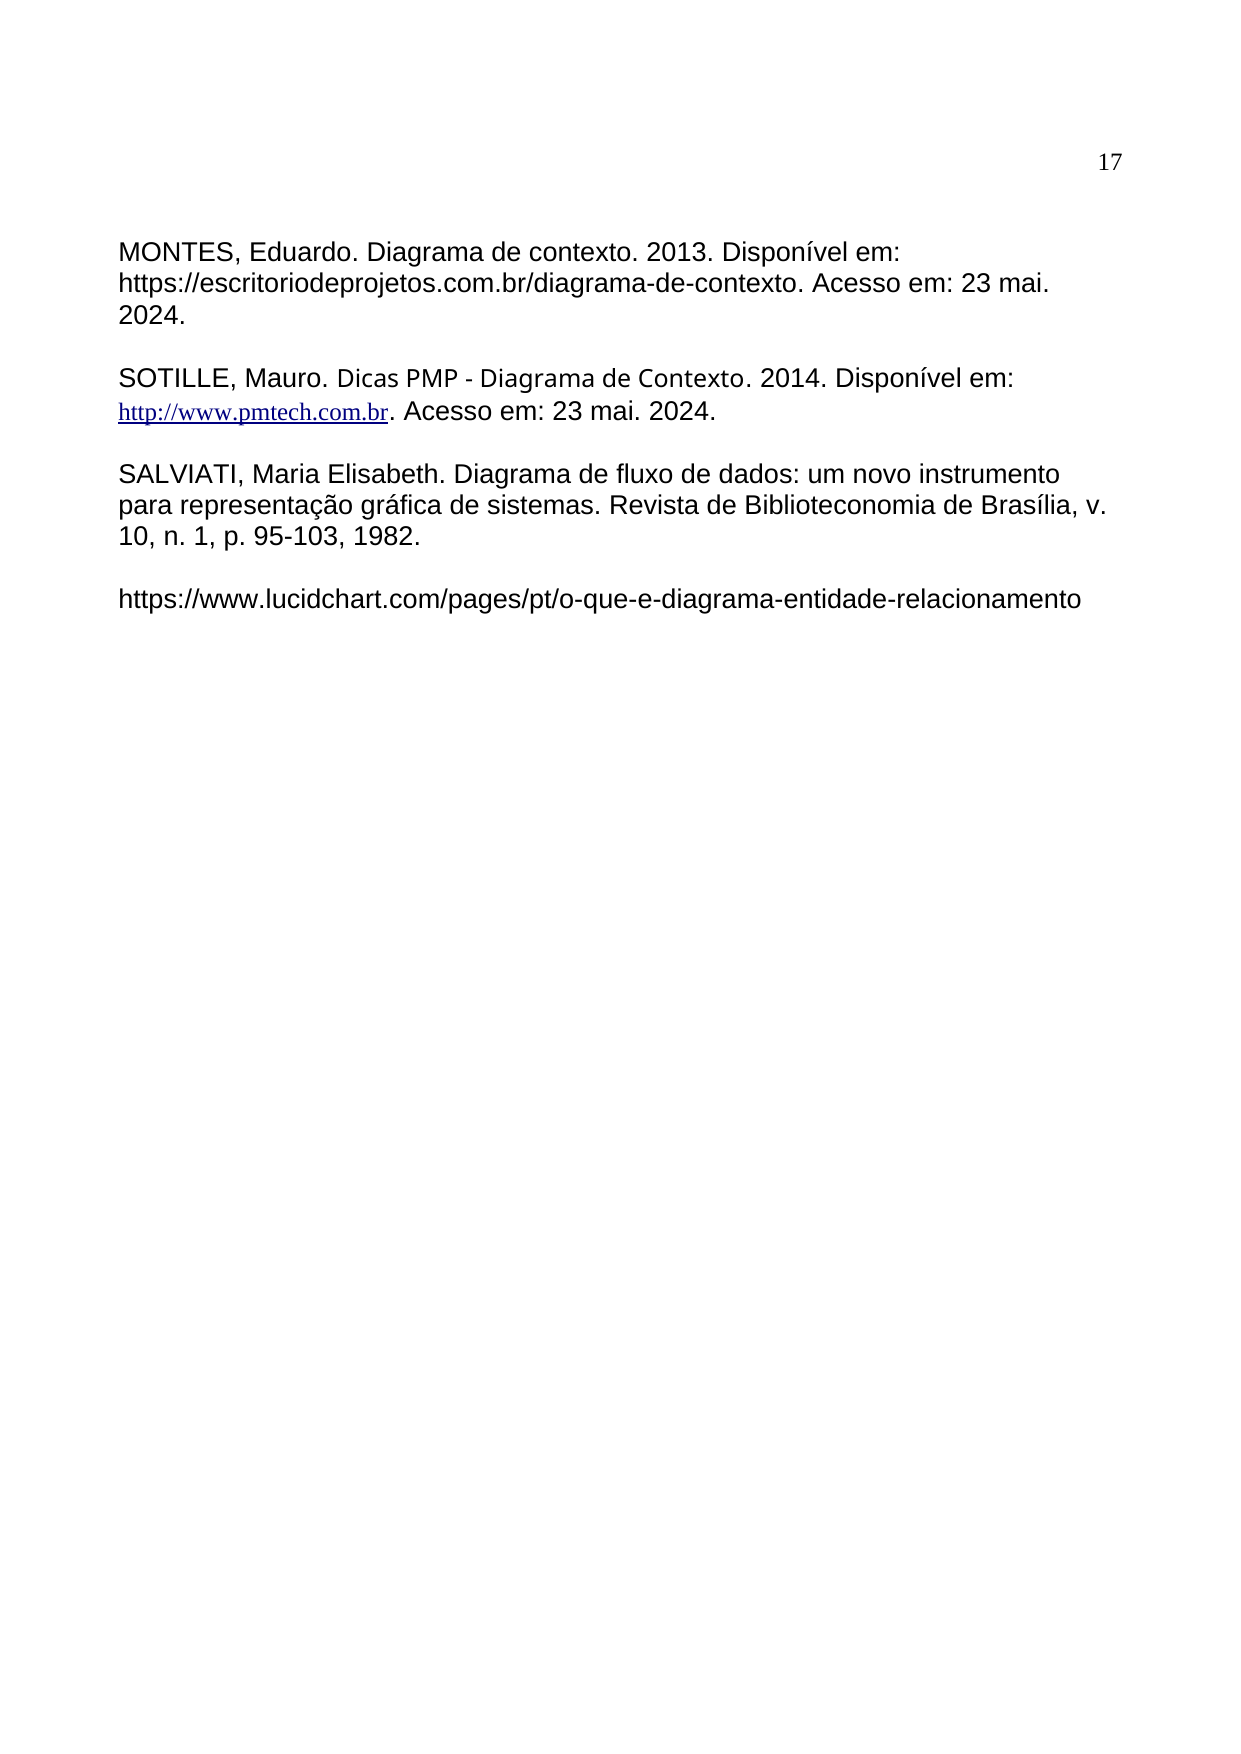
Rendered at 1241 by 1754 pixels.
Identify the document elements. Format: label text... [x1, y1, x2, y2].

text MONTES, Eduardo. Diagrama de contexto. 2013. Disponível em: https://escritoriodeprojetos.com.br/diagrama-de-contexto. Acesso em: 23 mai. 2024. [118, 236, 1122, 330]
text SOTILLE, Mauro. Dicas PMP - Diagrama de Contexto. 2014. Disponível em: [118, 361, 1122, 395]
text https://www.lucidchart.com/pages/pt/o-que-e-diagrama-entidade-relacionamento [118, 583, 1122, 614]
text SALVIATI, Maria Elisabeth. Diagrama de fluxo de dados: um novo instrumento para representação gráfica de sistemas. Revista de Biblioteconomia de Brasília, v. 10, n. 1, p. 95-103, 1982. [118, 458, 1122, 551]
text http://www.pmtech.com.br. Acesso em: 23 mai. 2024. [118, 395, 1122, 426]
